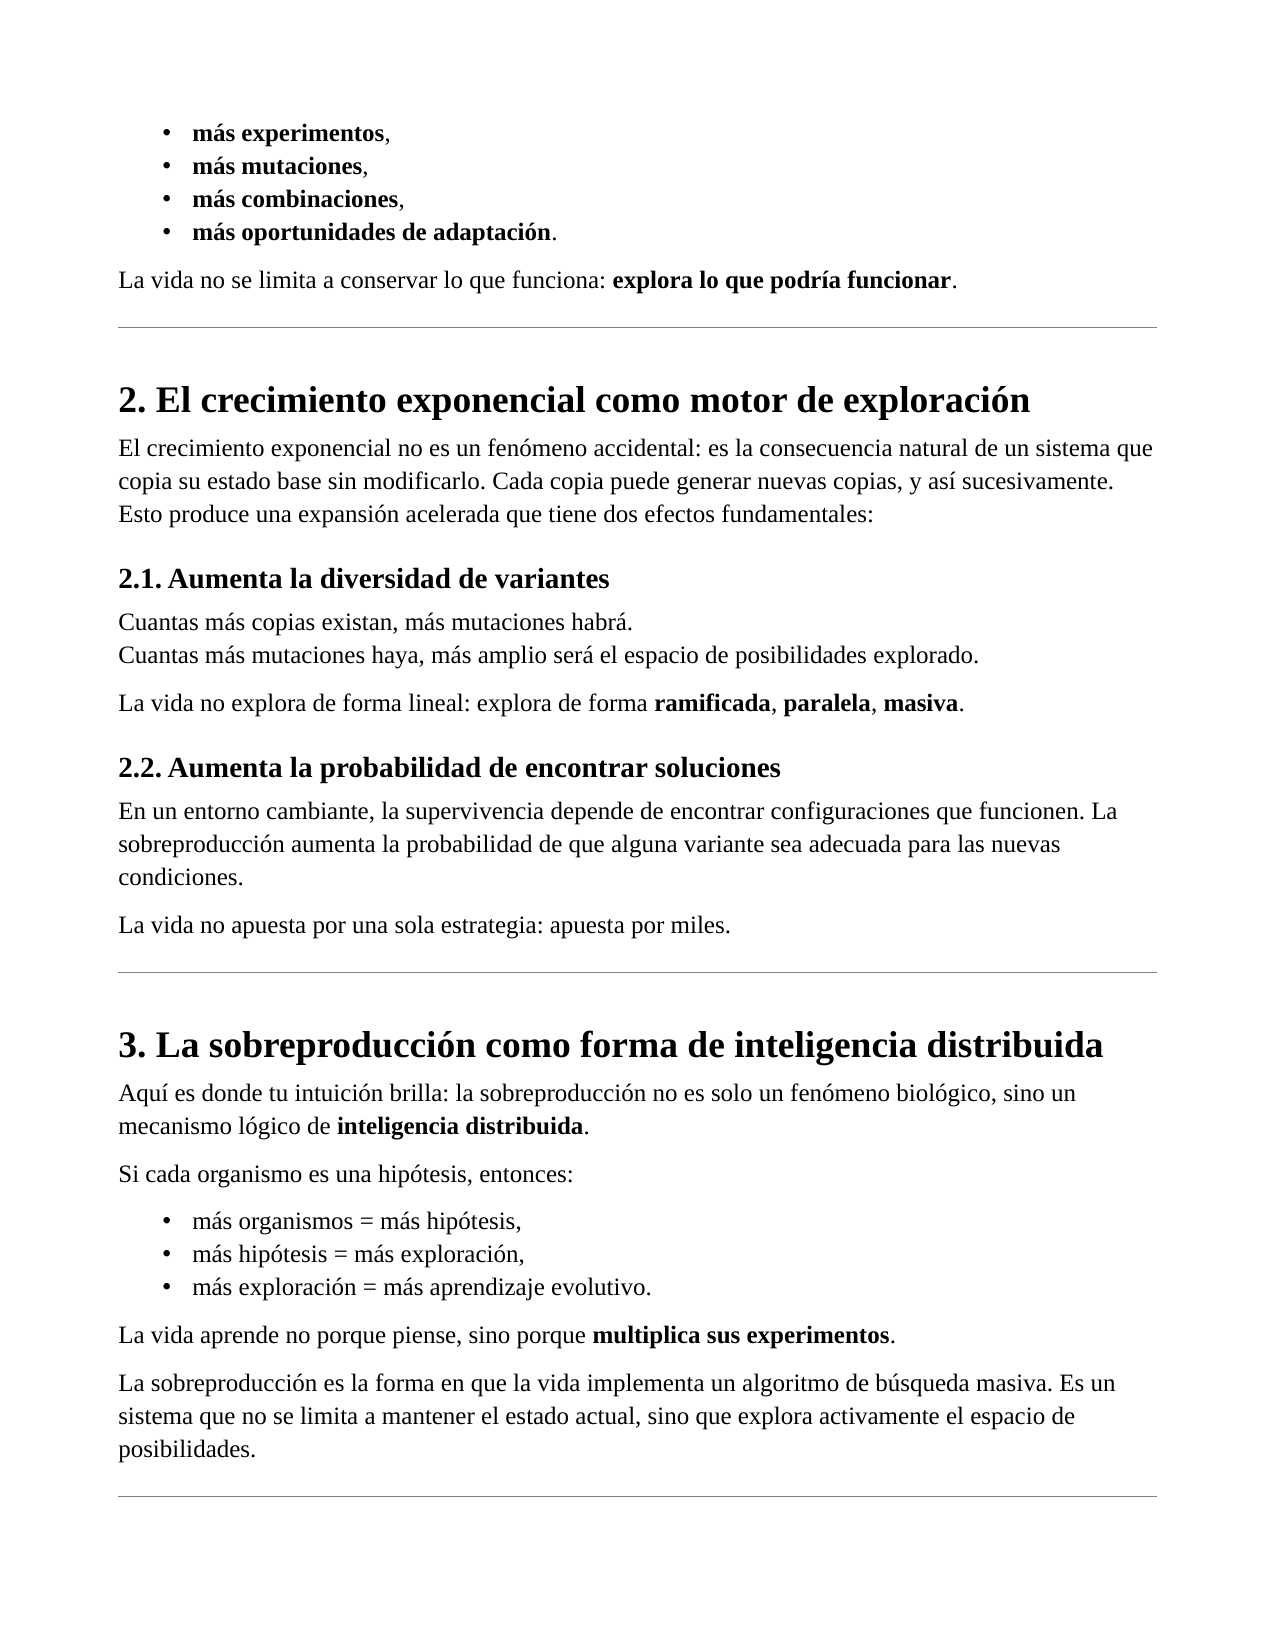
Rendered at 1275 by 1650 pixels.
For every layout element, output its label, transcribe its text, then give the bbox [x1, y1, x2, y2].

list más experimentos, [162, 118, 1157, 147]
text Aquí es donde tu intuición brilla: la sobreproducción no es solo un fenómeno biológico, sino un mecanismo lógico de inteligencia distribuida. [118, 1078, 1157, 1140]
subtitle 2.2. Aumenta la probabilidad de encontrar soluciones [118, 750, 1157, 784]
text La vida no explora de forma lineal: explora de forma ramificada, paralela, masiva. [118, 688, 1157, 717]
list más hipótesis = más exploración, [162, 1239, 1157, 1268]
subtitle 2.1. Aumenta la diversidad de variantes [118, 561, 1157, 595]
text La vida no se limita a conservar lo que funciona: explora lo que podría funcionar. [118, 265, 1157, 293]
list más exploración = más aprendizaje evolutivo. [162, 1272, 1157, 1301]
subtitle 3. La sobreproducción como forma de inteligencia distribuida [118, 1023, 1157, 1066]
text La sobreproducción es la forma en que la vida implementa un algoritmo de búsqueda masiva. Es un sistema que no se limita a mantener el estado actual, sino que explora activamente el espacio de posibilidades. [118, 1368, 1157, 1462]
text La vida no apuesta por una sola estrategia: apuesta por miles. [118, 910, 1157, 939]
list más organismos = más hipótesis, [162, 1206, 1157, 1235]
text En un entorno cambiante, la supervivencia depende de encontrar configuraciones que funcionen. La sobreproducción aumenta la probabilidad de que alguna variante sea adecuada para las nuevas condiciones. [118, 796, 1157, 891]
text Si cada organismo es una hipótesis, entonces: [118, 1159, 1157, 1188]
text La vida aprende no porque piense, sino porque multiplica sus experimentos. [118, 1320, 1157, 1349]
list más oportunidades de adaptación. [162, 217, 1157, 246]
list más mutaciones, [162, 151, 1157, 180]
text El crecimiento exponencial no es un fenómeno accidental: es la consecuencia natural de un sistema que copia su estado base sin modificarlo. Cada copia puede generar nuevas copias, y así sucesivamente. Esto produce una expansión acelerada que tiene dos efectos fundamentales: [118, 433, 1157, 528]
text Cuantas más copias existan, más mutaciones habrá. Cuantas más mutaciones haya, más amplio será el espacio de posibilidades explorado. [118, 607, 1157, 669]
list más combinaciones, [162, 184, 1157, 213]
subtitle 2. El crecimiento exponencial como motor de exploración [118, 377, 1157, 421]
